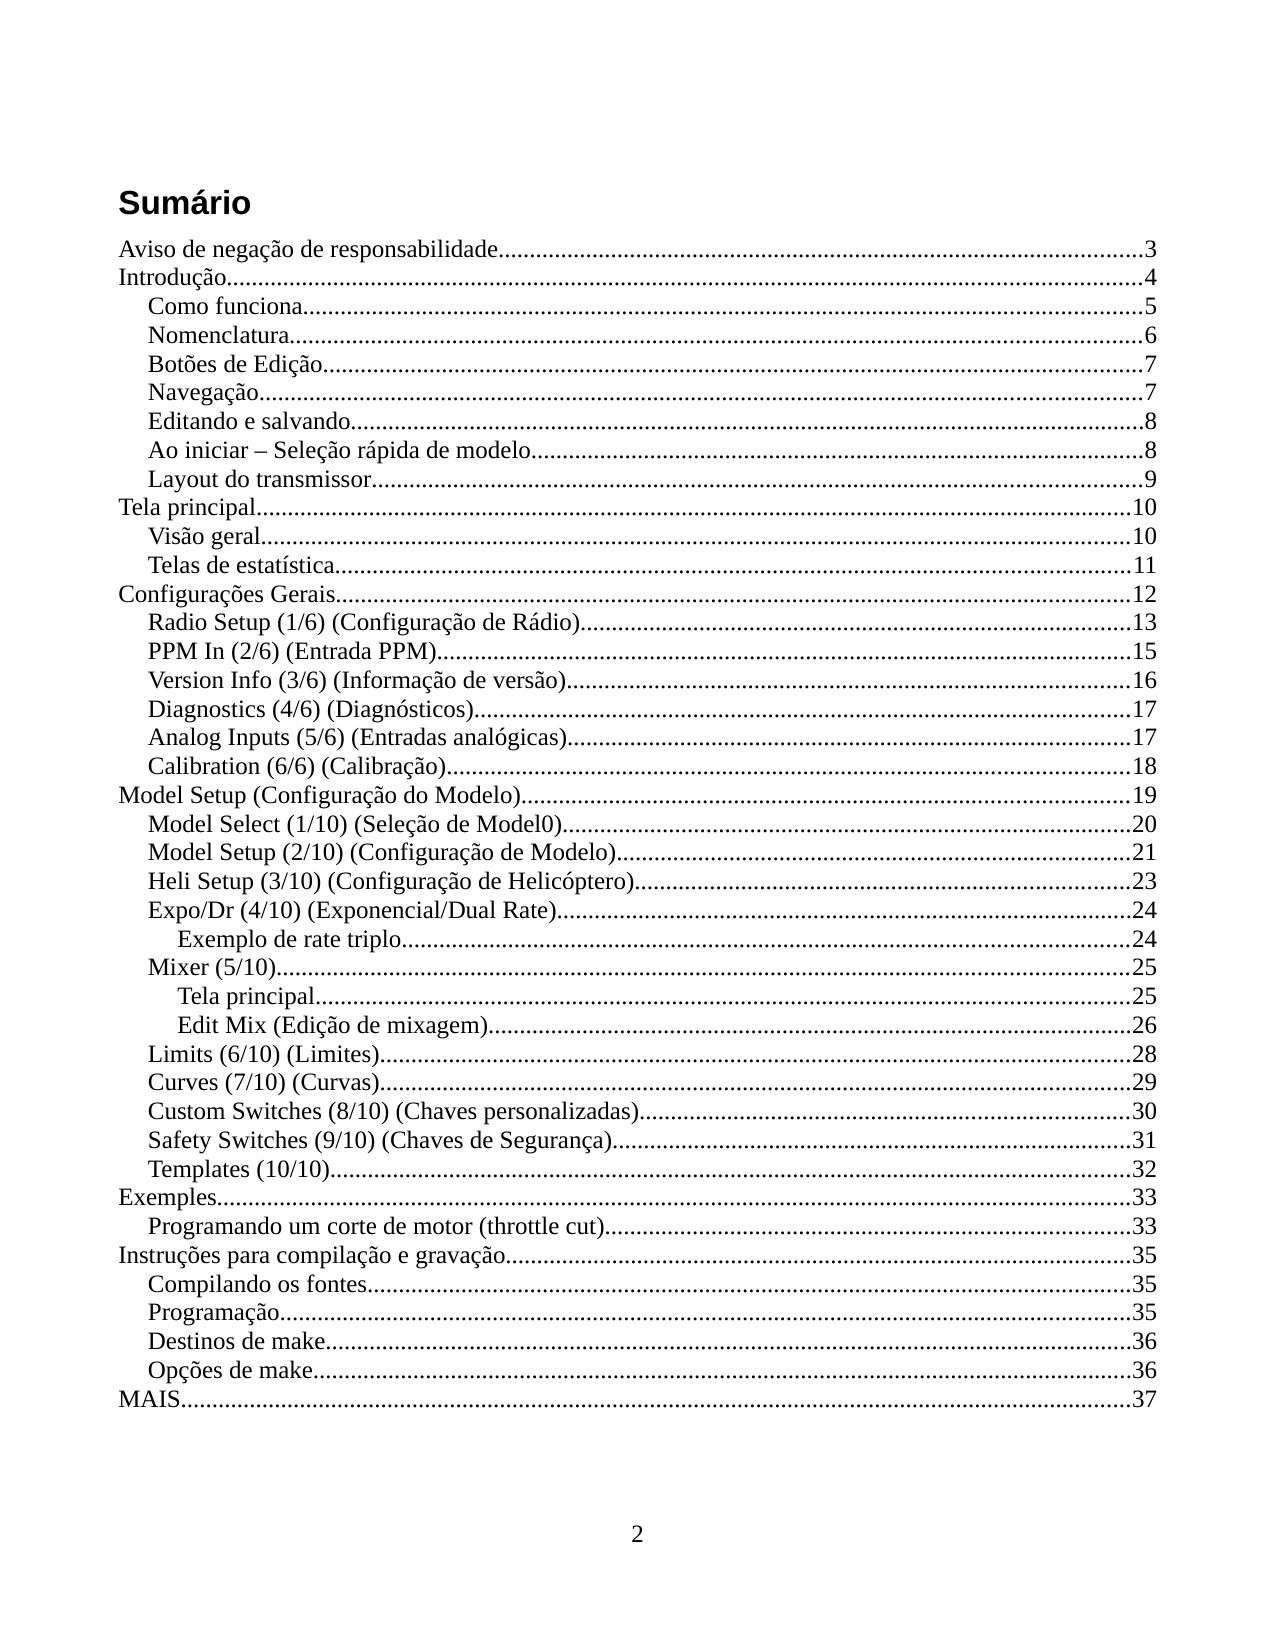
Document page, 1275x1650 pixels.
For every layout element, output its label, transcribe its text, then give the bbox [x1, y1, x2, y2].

text Destinos de make 36 [148, 1326, 1157, 1355]
text Opções de make 36 [148, 1355, 1157, 1384]
text Templates (10/10) 32 [148, 1154, 1157, 1182]
text Editando e salvando 8 [148, 406, 1157, 435]
text Version Info (3/6) (Informação de versão) 16 [148, 665, 1157, 694]
text Nomenclatura 6 [148, 320, 1157, 349]
text Visão geral 10 [148, 521, 1157, 550]
text Introdução 4 [118, 262, 1157, 291]
text Instruções para compilação e gravação 35 [118, 1240, 1157, 1269]
text Programação 35 [148, 1297, 1157, 1326]
text Heli Setup (3/10) (Configuração de Helicóptero) 23 [148, 866, 1157, 895]
text Model Setup (Configuração do Modelo) 19 [118, 780, 1157, 809]
text Calibration (6/6) (Calibração) 18 [148, 751, 1157, 780]
text Aviso de negação de responsabilidade 3 [118, 234, 1157, 262]
text Radio Setup (1/6) (Configuração de Rádio) 13 [148, 607, 1157, 636]
text Tela principal 10 [118, 492, 1157, 521]
text Layout do transmissor 9 [148, 464, 1157, 492]
text Ao iniciar – Seleção rápida de modelo 8 [148, 435, 1157, 464]
text Exemples 33 [118, 1182, 1157, 1211]
text Botões de Edição 7 [148, 349, 1157, 377]
text Custom Switches (8/10) (Chaves personalizadas) 30 [148, 1096, 1157, 1125]
text Programando um corte de motor (throttle cut) 33 [148, 1211, 1157, 1240]
subtitle Sumário [118, 183, 1157, 221]
text Exemplo de rate triplo 24 [177, 924, 1157, 952]
text Diagnostics (4/6) (Diagnósticos) 17 [148, 694, 1157, 722]
text Limits (6/10) (Limites) 28 [148, 1039, 1157, 1067]
text Edit Mix (Edição de mixagem) 26 [177, 1010, 1157, 1039]
text Configurações Gerais 12 [118, 579, 1157, 607]
text Expo/Dr (4/10) (Exponencial/Dual Rate) 24 [148, 895, 1157, 924]
text Como funciona 5 [148, 291, 1157, 320]
text Model Select (1/10) (Seleção de Model0) 20 [148, 809, 1157, 837]
text Mixer (5/10) 25 [148, 952, 1157, 981]
text PPM In (2/6) (Entrada PPM) 15 [148, 636, 1157, 665]
text Analog Inputs (5/6) (Entradas analógicas) 17 [148, 722, 1157, 751]
text MAIS 37 [118, 1384, 1157, 1412]
text Telas de estatística 11 [148, 550, 1157, 579]
text Compilando os fontes 35 [148, 1269, 1157, 1297]
text Safety Switches (9/10) (Chaves de Segurança) 31 [148, 1125, 1157, 1154]
text Model Setup (2/10) (Configuração de Modelo) 21 [148, 837, 1157, 866]
text Tela principal 25 [177, 981, 1157, 1010]
text Curves (7/10) (Curvas) 29 [148, 1067, 1157, 1096]
text Navegação 7 [148, 377, 1157, 406]
